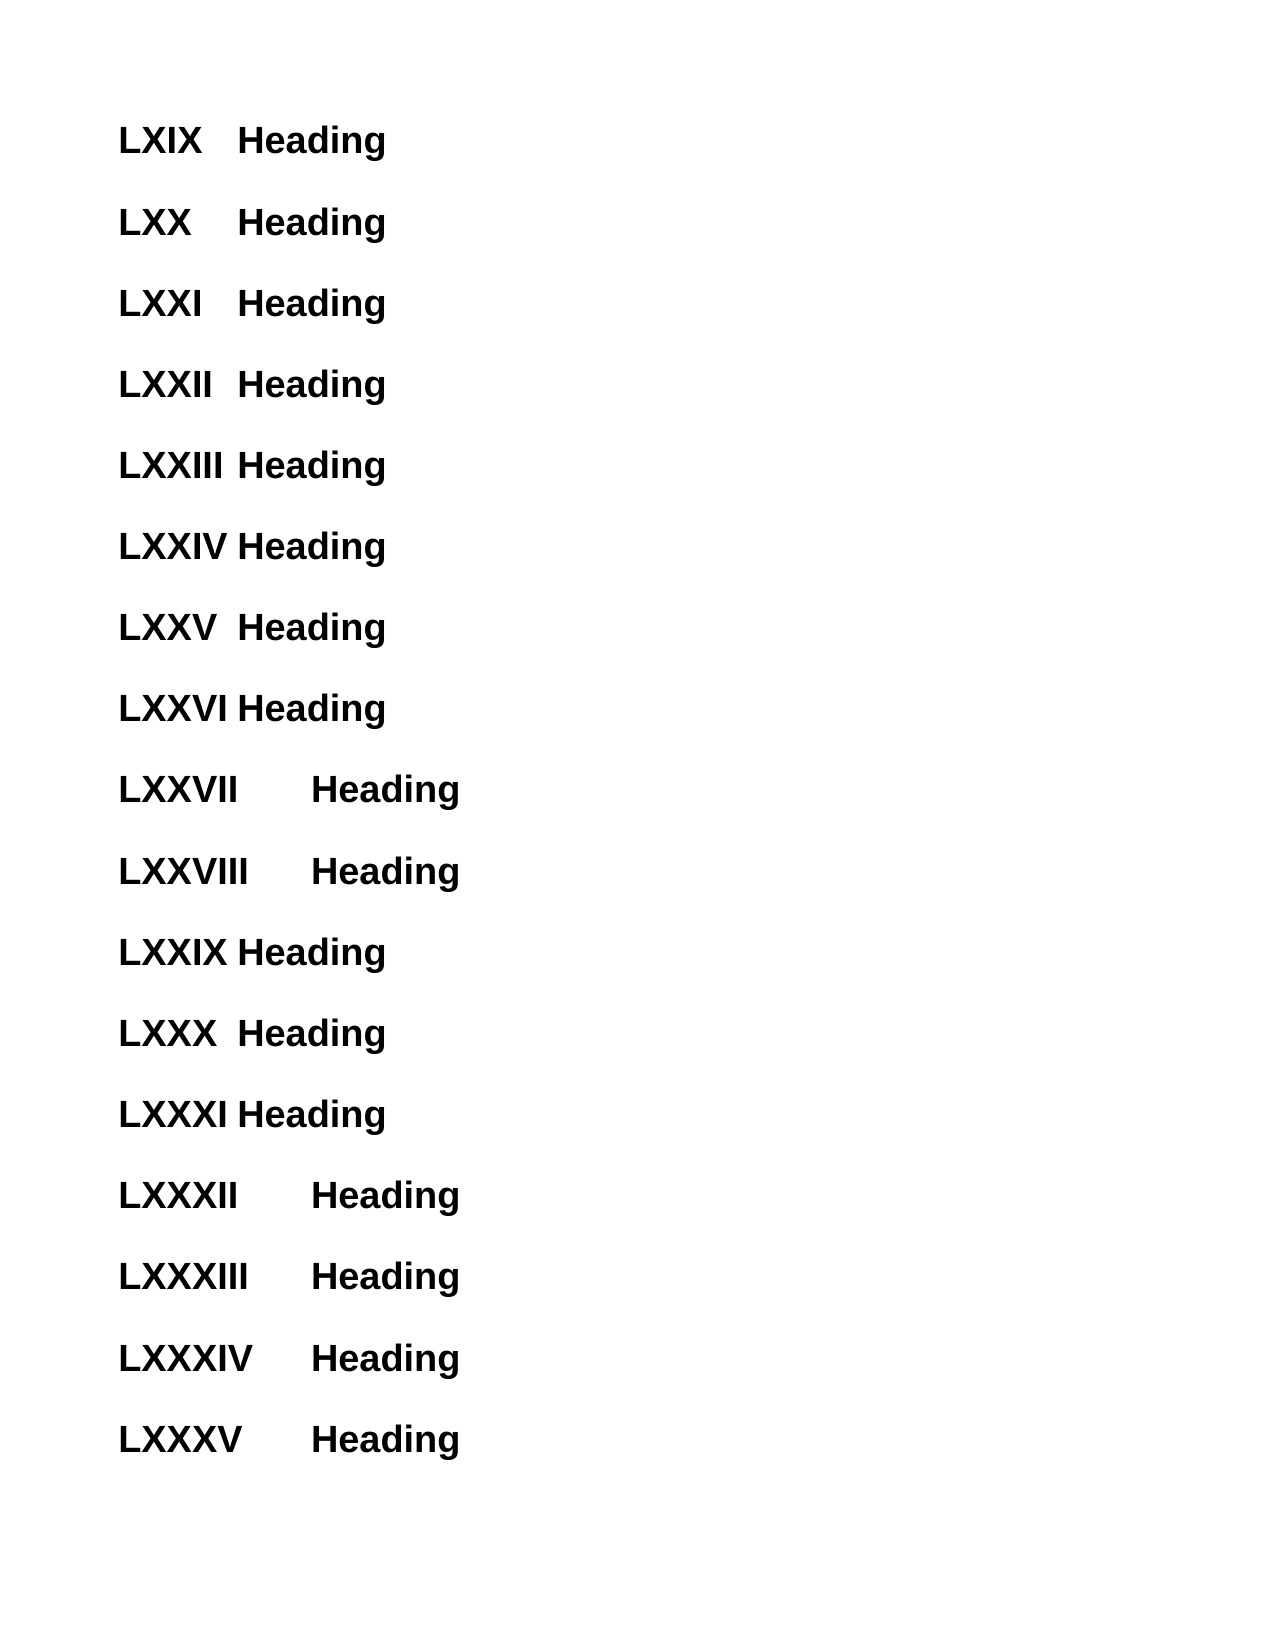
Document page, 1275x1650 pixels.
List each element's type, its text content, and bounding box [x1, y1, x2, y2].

subtitle Heading [118, 1011, 1157, 1054]
subtitle Heading [118, 1416, 1157, 1460]
subtitle Heading [118, 1173, 1157, 1217]
subtitle Heading [118, 929, 1157, 973]
subtitle Heading [118, 1335, 1157, 1379]
subtitle Heading [118, 1254, 1157, 1298]
subtitle Heading [118, 524, 1157, 567]
subtitle Heading [118, 686, 1157, 730]
subtitle Heading [118, 767, 1157, 811]
subtitle Heading [118, 1092, 1157, 1136]
subtitle Heading [118, 199, 1157, 243]
subtitle Heading [118, 848, 1157, 892]
subtitle Heading [118, 280, 1157, 324]
subtitle Heading [118, 605, 1157, 649]
subtitle Heading [118, 118, 1157, 162]
subtitle Heading [118, 362, 1157, 405]
subtitle Heading [118, 443, 1157, 486]
